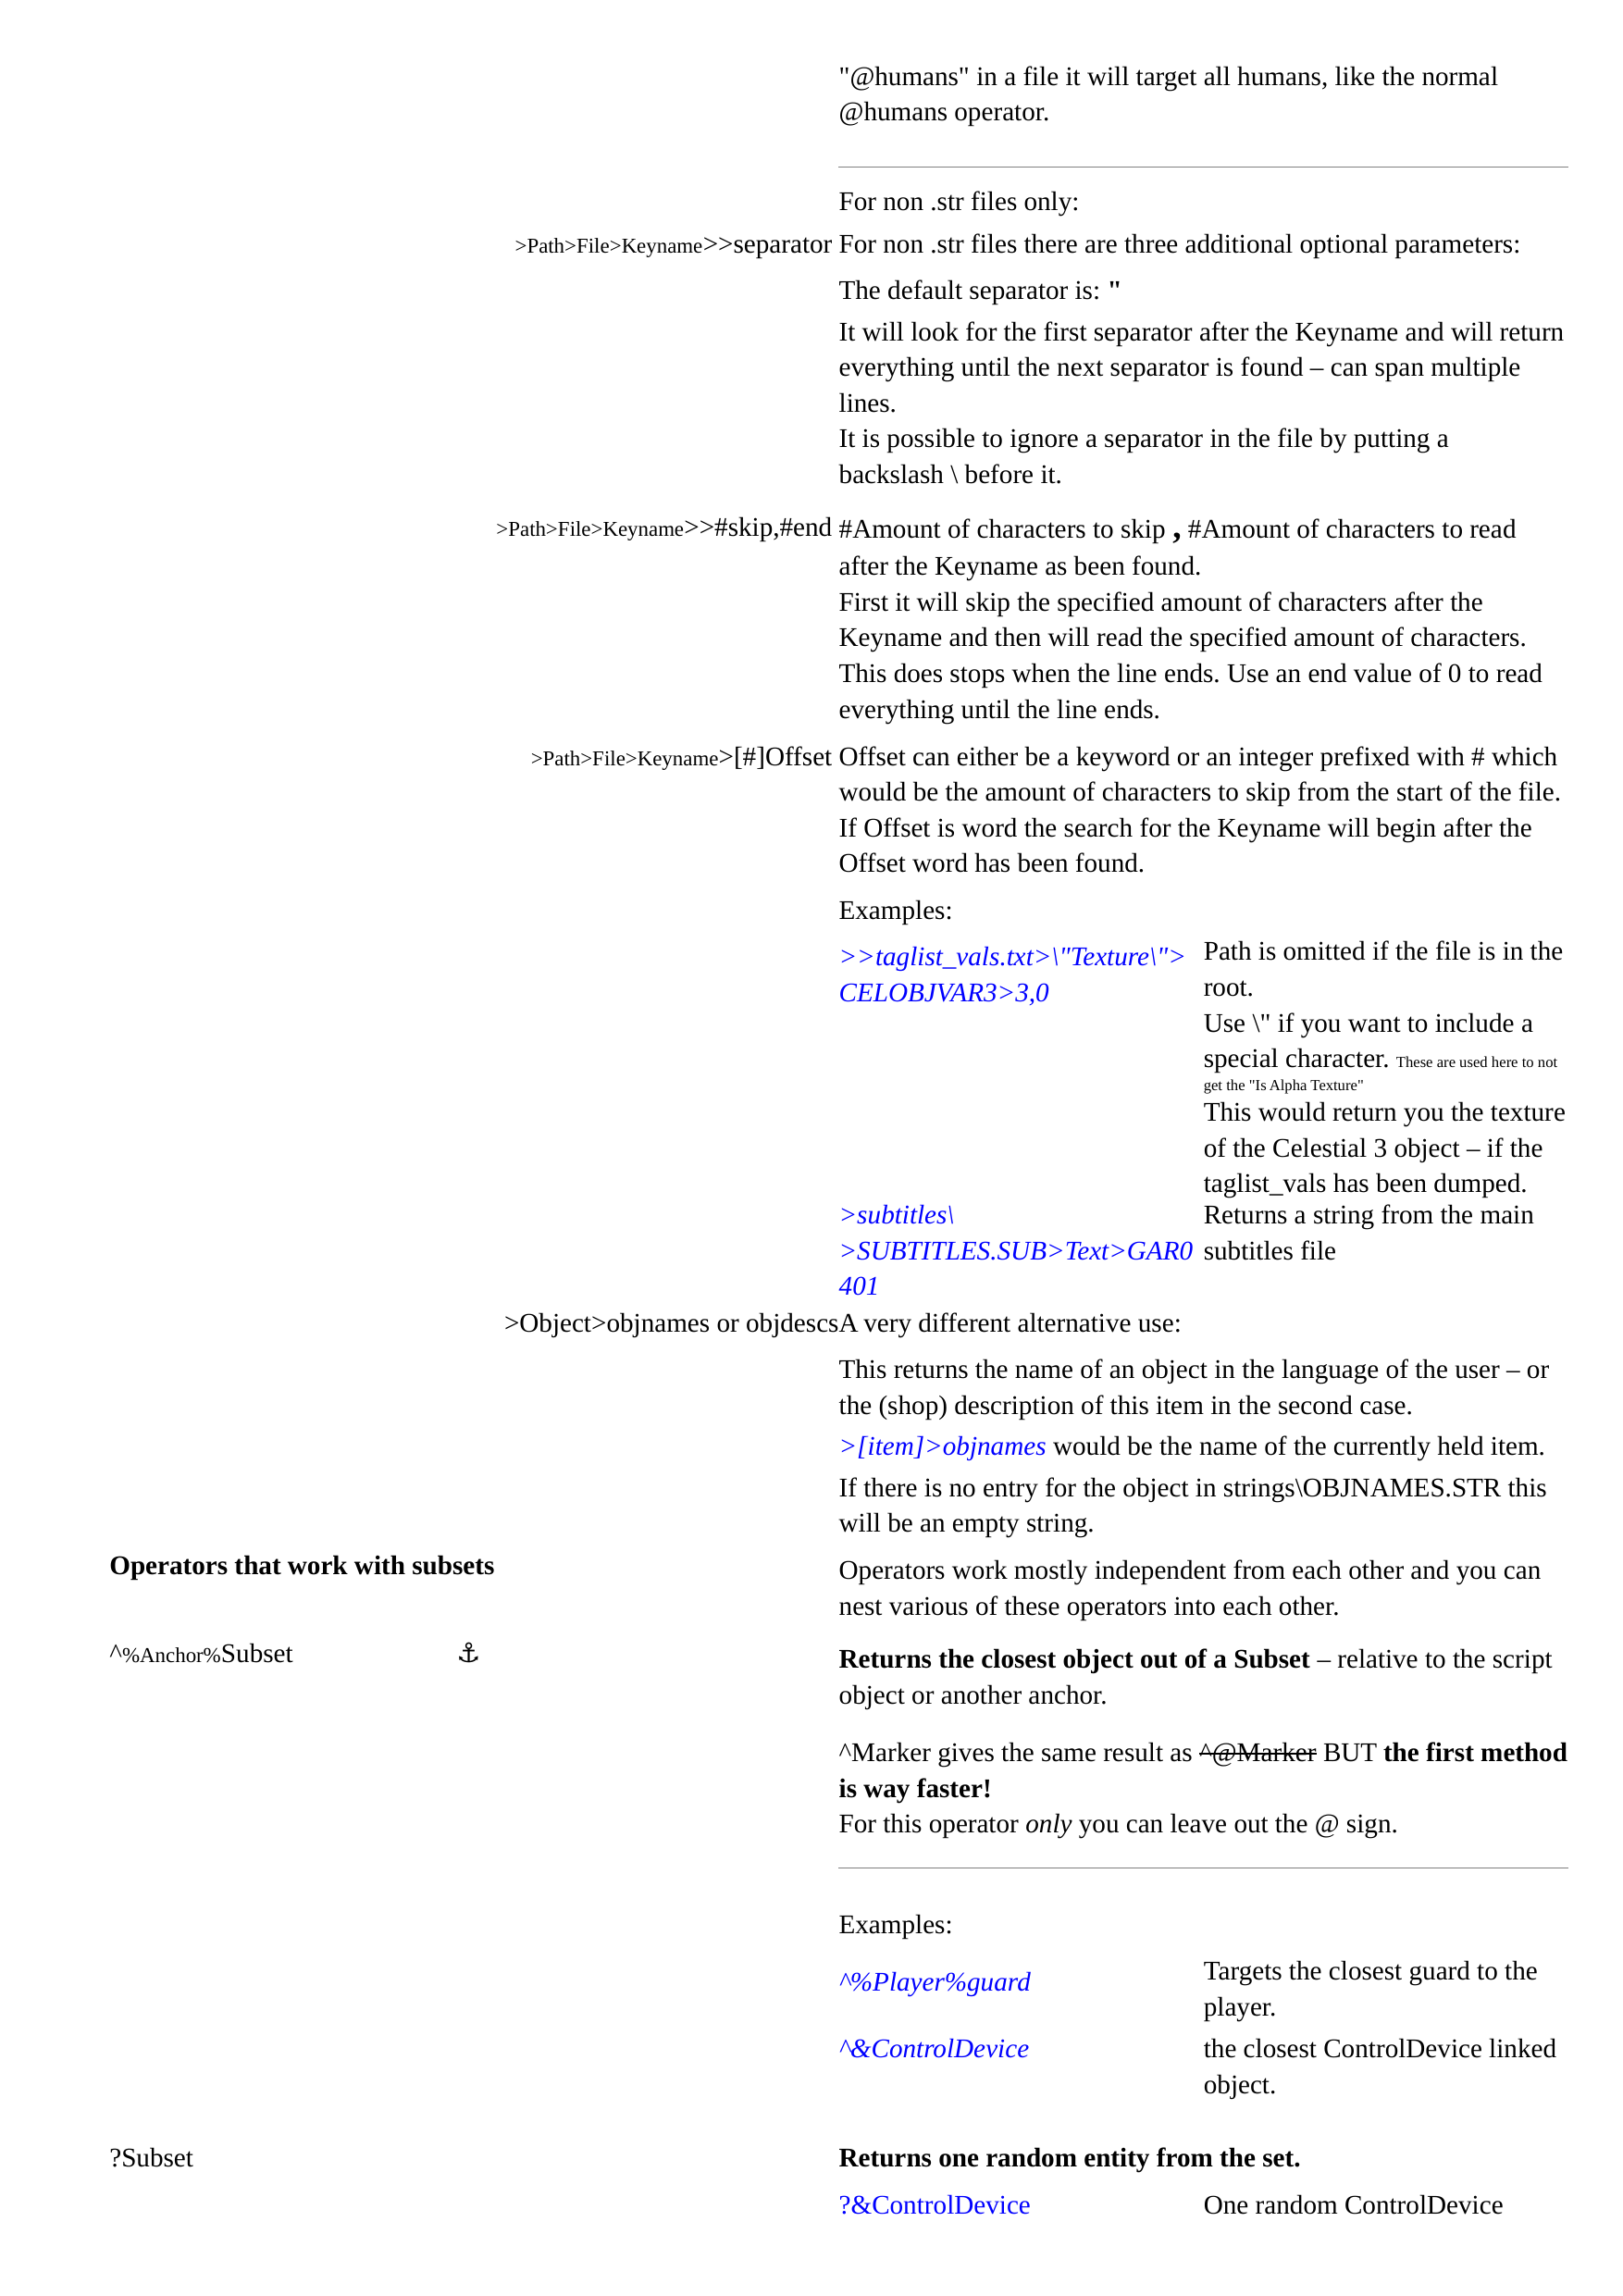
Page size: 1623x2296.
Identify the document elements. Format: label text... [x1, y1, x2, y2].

table_cell #Amount of characters to skip , #Amount of characters to read after the Keyname as been found. First it will skip the specified amount of characters after the Keyname and then will read the specified amount of characters. This does stops when the line ends. Use an end value of 0 to read everything until the line ends. [838, 495, 1568, 735]
table_cell the closest ControlDevice linked object. [1204, 2022, 1568, 2110]
table_cell Offset can either be a keyword or an integer prefixed with # which would be the amount of characters to skip from the start of the file. If Offset is word the search for the Keyname will begin after the Offset word has been found. Examples: [838, 735, 1568, 936]
table_cell Returns the closest object out of a Subset – relative to the script object or another anchor. ^Marker gives the same result as ^@Marker BUT the first method is way faster! For this operator only you can leave out the @ sign. [838, 1632, 1568, 1868]
table_cell For non .str files only: [838, 168, 1568, 217]
table_cell "@humans" in a file it will target all humans, like the normal @humans operator. [838, 55, 1568, 167]
table_cell A very different alternative use: This returns the name of an object in the language of the user – or the (shop) description of this item in the second case. >[item]>objnames would be the name of the currently held item. If there is no entry for the object in strings\OBJNAMES.STR this will be an empty string. [838, 1301, 1568, 1544]
table_cell Operators that work with subsets [109, 1544, 838, 1632]
table_header ^%Player%guard [838, 1955, 1204, 2021]
table_header >>taglist_vals.txt>\"Texture\">CELOBJVAR3>3,0 [838, 936, 1204, 1198]
table_cell Examples: [838, 1868, 1568, 1955]
table_cell ^%Anchor%Subset ⚓ [109, 1632, 838, 2137]
table_cell >Path>File>Keyname>>#skip,#end [109, 495, 838, 735]
table_cell >subtitles\>SUBTITLES.SUB>Text>GAR0401 [838, 1198, 1204, 1301]
table_header One random ControlDevice [1204, 2183, 1568, 2225]
table_cell Returns one random entity from the set. [838, 2137, 1568, 2183]
table_cell >Object>objnames or objdescs [109, 1301, 838, 1544]
table_cell ^&ControlDevice [838, 2022, 1204, 2110]
table_cell [109, 55, 838, 217]
table_cell [838, 2110, 1568, 2137]
table_cell >Path>File>Keyname>[#]Offset [109, 735, 838, 1301]
table_cell >Path>File>Keyname>>separator [109, 217, 838, 494]
table_header ?&ControlDevice [838, 2183, 1204, 2225]
table_cell ?Subset [109, 2137, 838, 2225]
table_cell For non .str files there are three additional optional parameters: The default separator is: " It will look for the first separator after the Keyname and will return everything until the next separator is found – can span multiple lines. It is possible to ignore a separator in the file by putting a backslash \ before it. [838, 217, 1568, 494]
table_cell Returns a string from the main subtitles file [1204, 1198, 1568, 1301]
table_cell Operators work mostly independent from each other and you can nest various of these operators into each other. [838, 1544, 1568, 1632]
table_header Path is omitted if the file is in the root. Use \" if you want to include a special character. These are used here to not get the "Is Alpha Texture" This would return you the texture of the Celestial 3 object – if the taglist_vals has been dumped. [1204, 936, 1568, 1198]
table_header Targets the closest guard to the player. [1204, 1955, 1568, 2021]
